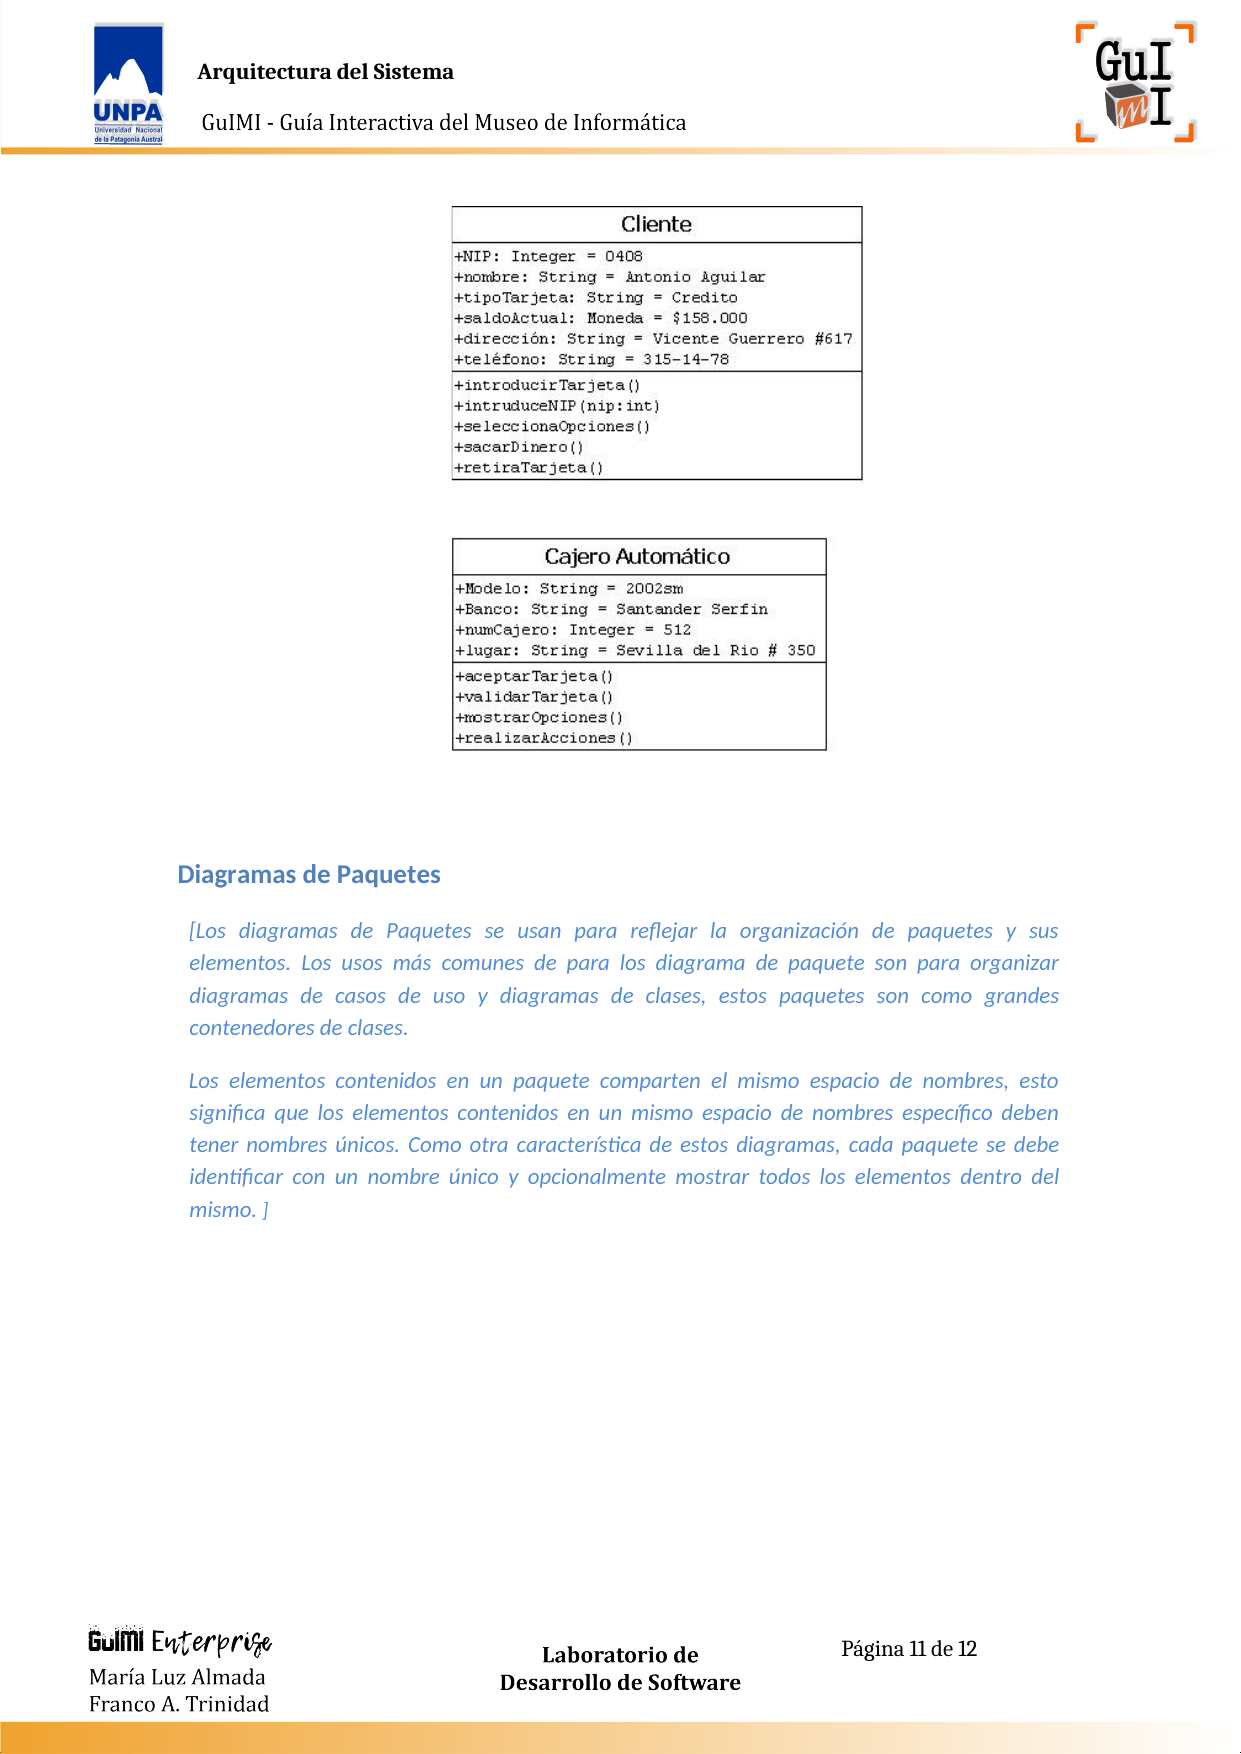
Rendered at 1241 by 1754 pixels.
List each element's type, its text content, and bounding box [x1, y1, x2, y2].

text [Los diagramas de Paquetes se usan para reflejar la organización de paquetes y sus elementos. Los usos más comunes de para los diagrama de paquete son para organizar diagramas de casos de uso y diagramas de clases, estos paquetes son como grandes contenedores de clases. [188, 916, 1063, 1041]
picture [451, 206, 864, 752]
picture [0, 0, 1241, 155]
picture [0, 1613, 1241, 1754]
text Los elementos contenidos en un paquete comparten el mismo espacio de nombres, esto significa que los elementos contenidos en un mismo espacio de nombres específico deben tener nombres únicos. Como otra característica de estos diagramas, cada paquete se debe identificar con un nombre único y opcionalmente mostrar todos los elementos dentro del mismo. ] [188, 1066, 1063, 1223]
subtitle Diagramas de Paquetes [177, 858, 1063, 891]
